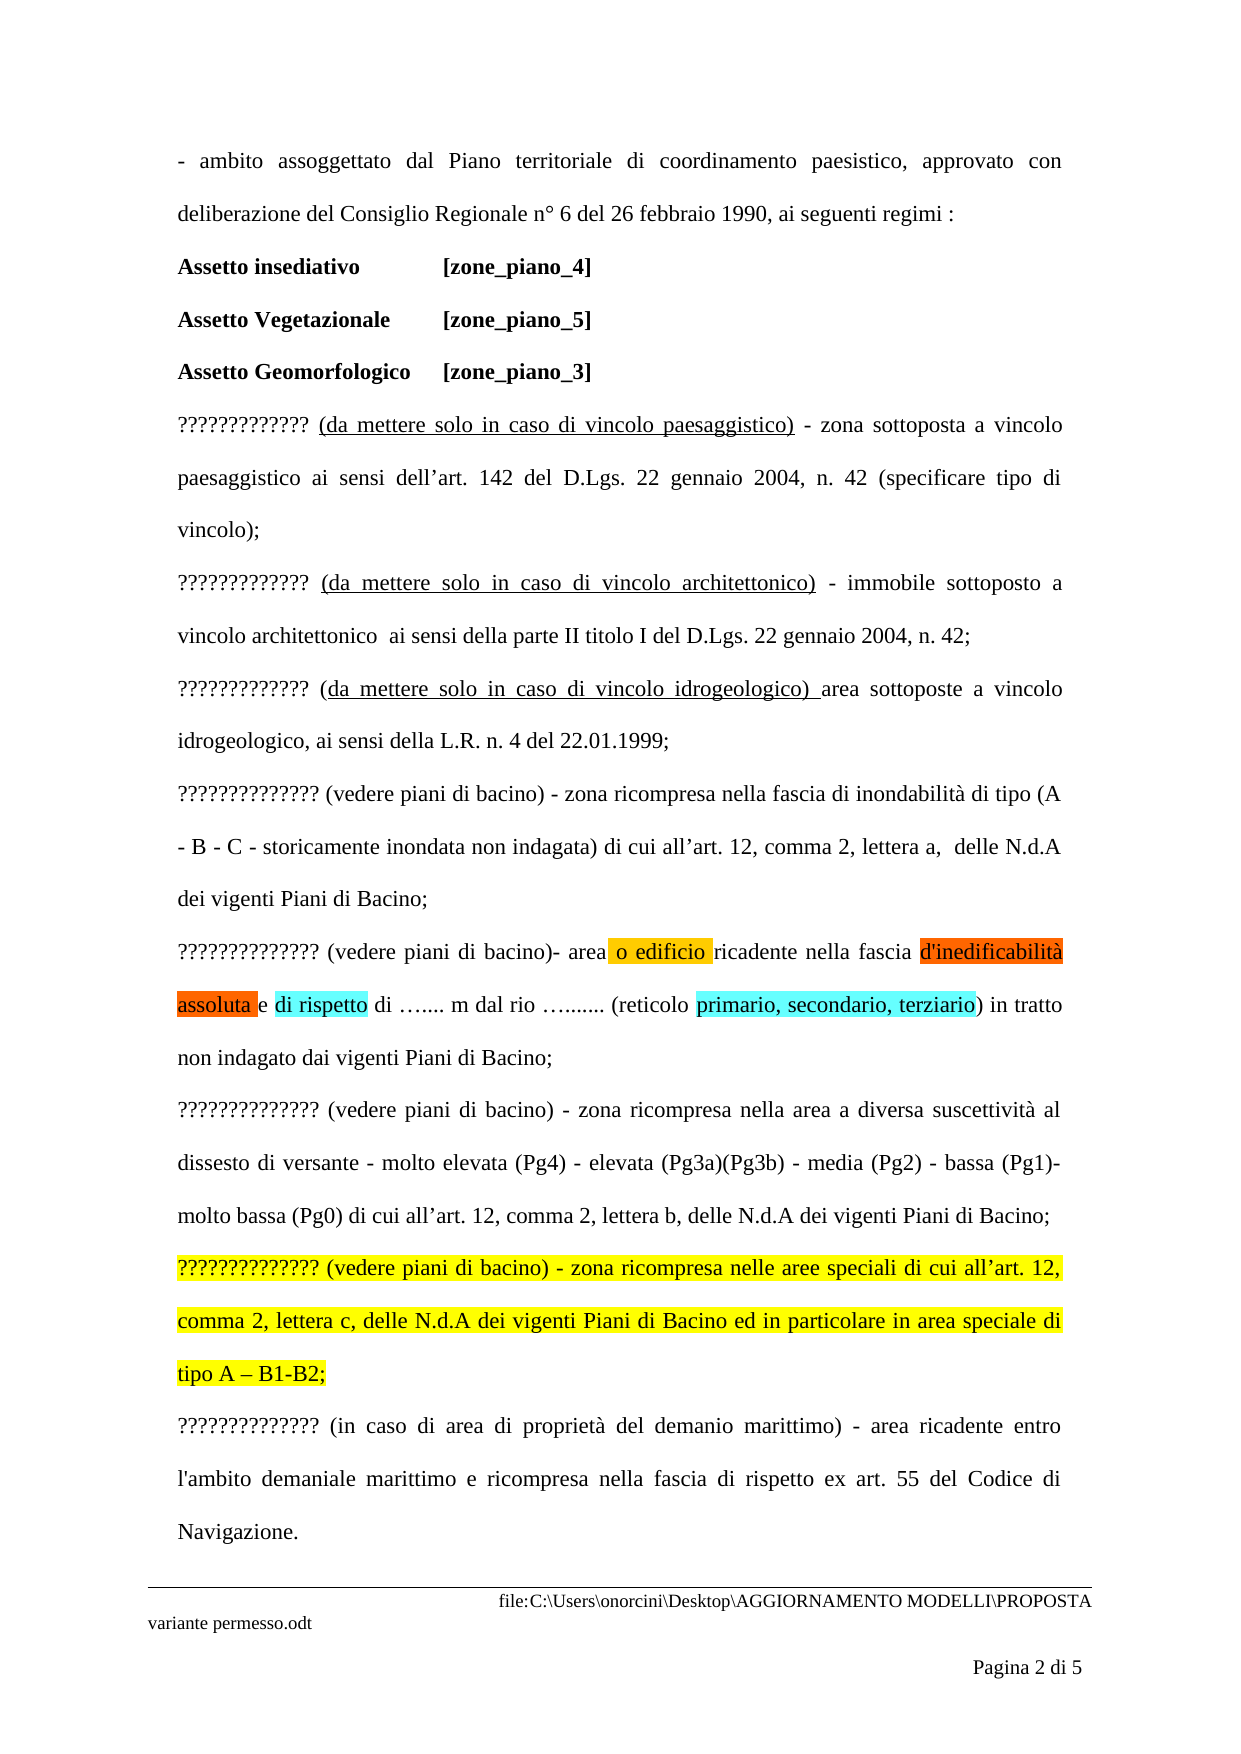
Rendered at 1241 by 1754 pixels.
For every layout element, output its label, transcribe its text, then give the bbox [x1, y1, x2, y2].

text Assetto insediativo [zone_piano_4] [177, 253, 1063, 279]
text - ambito assoggettato dal Piano territoriale di coordinamento paesistico, approvato con deliberazione del Consiglio Regionale n° 6 del 26 febbraio 1990, ai seguenti regimi : [177, 148, 1063, 227]
text ?????????????? (vedere piani di bacino) - zona ricompresa nella area a diversa suscettività al dissesto di versante - molto elevata (Pg4) - elevata (Pg3a)(Pg3b) - media (Pg2) - bassa (Pg1)- molto bassa (Pg0) di cui all’art. 12, comma 2, lettera b, delle N.d.A dei vigenti Piani di Bacino; [177, 1096, 1063, 1228]
text ?????????????? (vedere piani di bacino) - zona ricompresa nella fascia di inondabilità di tipo (A - B - C - storicamente inondata non indagata) di cui all’art. 12, comma 2, lettera a, delle N.d.A dei vigenti Piani di Bacino; [177, 780, 1063, 912]
text ????????????? (da mettere solo in caso di vincolo idrogeologico) area sottoposte a vincolo idrogeologico, ai sensi della L.R. n. 4 del 22.01.1999; [177, 675, 1063, 754]
text ????????????? (da mettere solo in caso di vincolo architettonico) - immobile sottoposto a vincolo architettonico ai sensi della parte II titolo I del D.Lgs. 22 gennaio 2004, n. 42; [177, 569, 1063, 648]
text Assetto Vegetazionale [zone_piano_5] [177, 306, 1063, 332]
text ?????????????? (vedere piani di bacino) - zona ricompresa nelle aree speciali di cui all’art. 12, comma 2, lettera c, delle N.d.A dei vigenti Piani di Bacino ed in particolare in area speciale di tipo A – B1-B2; [177, 1254, 1063, 1386]
text Assetto Geomorfologico [zone_piano_3] [177, 358, 1063, 385]
text ?????????????? (in caso di area di proprietà del demanio marittimo) - area ricadente entro l'ambito demaniale marittimo e ricompresa nella fascia di rispetto ex art. 55 del Codice di Navigazione. [177, 1413, 1063, 1544]
text ????????????? (da mettere solo in caso di vincolo paesaggistico) - zona sottoposta a vincolo paesaggistico ai sensi dell’art. 142 del D.Lgs. 22 gennaio 2004, n. 42 (specificare tipo di vincolo); [177, 411, 1063, 543]
text ?????????????? (vedere piani di bacino)- area o edificio ricadente nella fascia d'inedificabilità assoluta e di rispetto di ….... m dal rio …....... (reticolo primario, secondario, terziario) in tratto non indagato dai vigenti Piani di Bacino; [177, 938, 1063, 1070]
